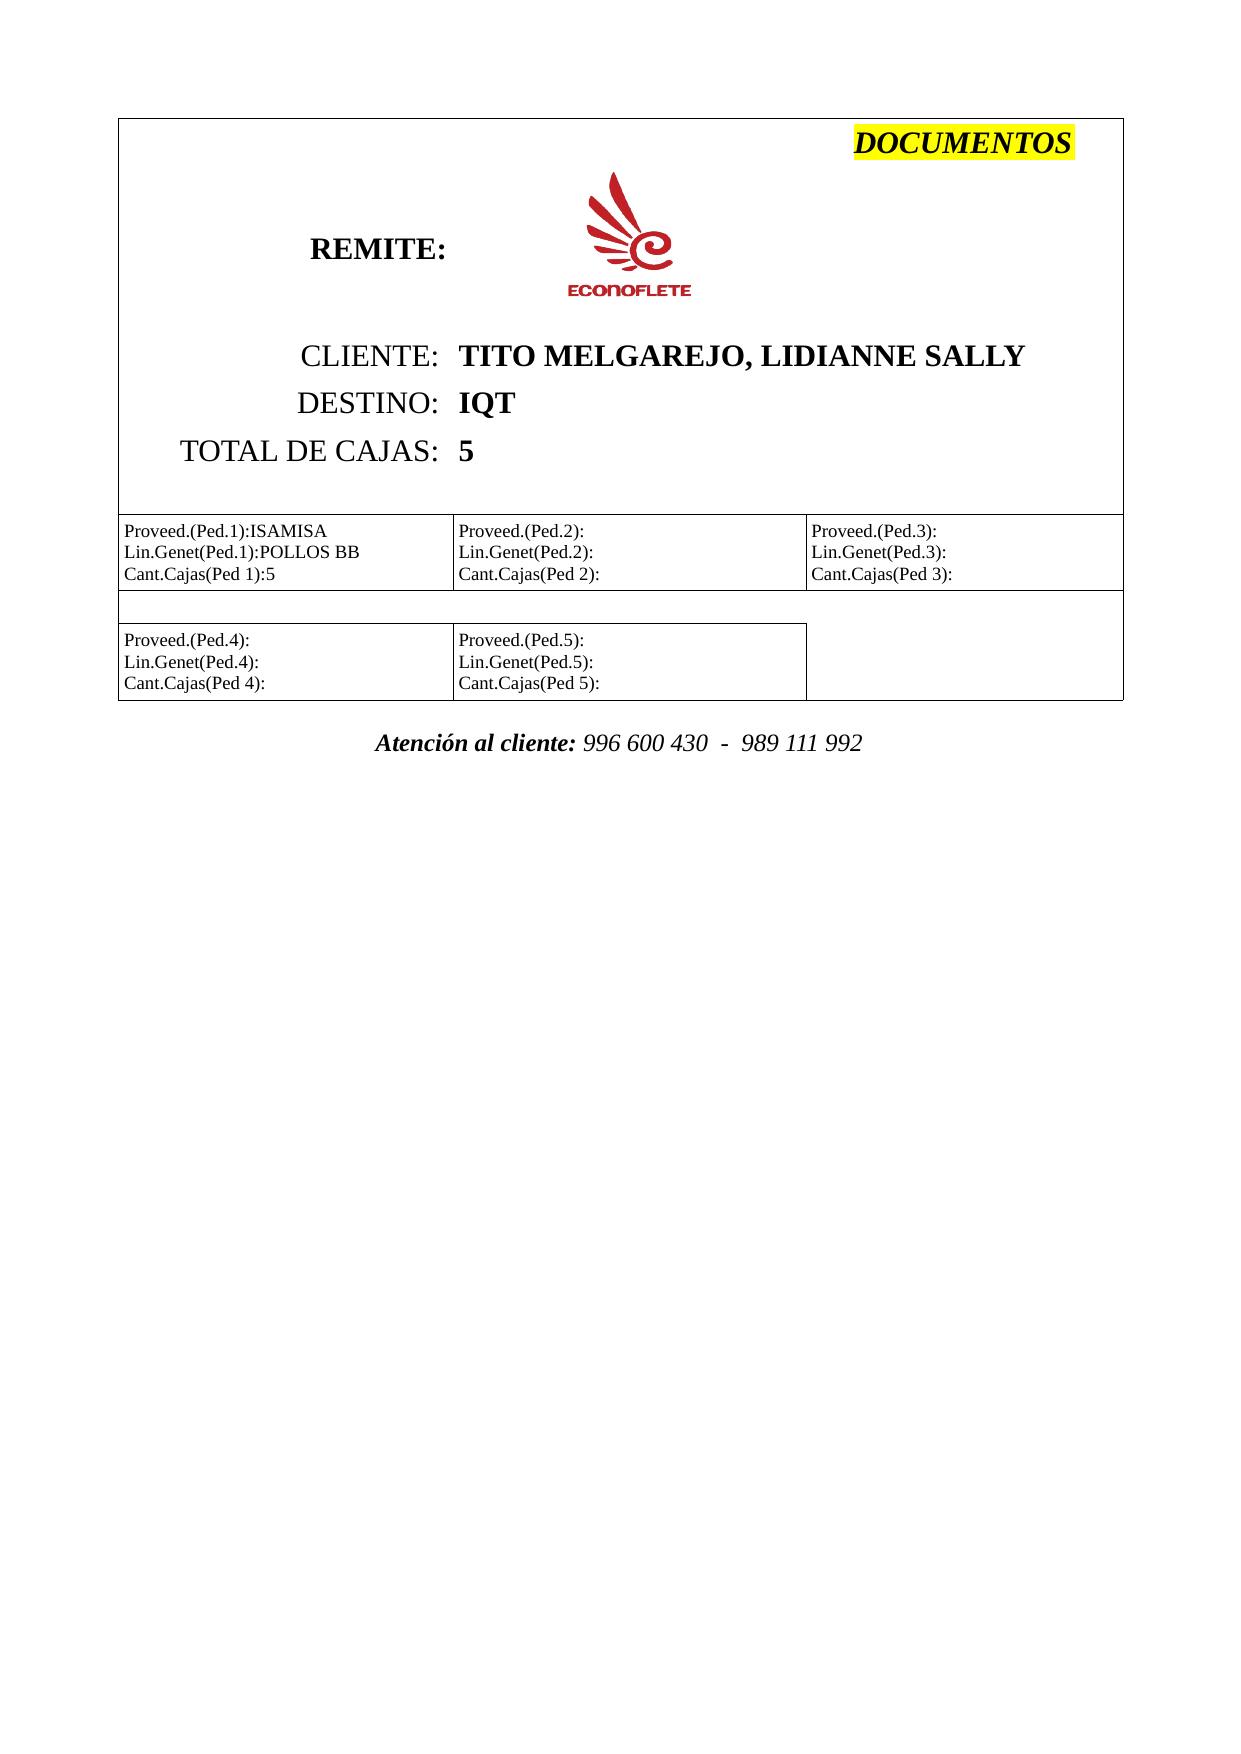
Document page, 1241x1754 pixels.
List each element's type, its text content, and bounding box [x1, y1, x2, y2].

table_header [453, 119, 806, 166]
table_cell Proveed.(Ped.2): Lin.Genet(Ped.2): Cant.Cajas(Ped 2): [454, 515, 806, 590]
table_cell TITO MELGAREJO, LIDIANNE SALLY [453, 332, 1123, 379]
table_cell [453, 166, 806, 332]
table_cell [806, 591, 1123, 623]
table_cell REMITE: [119, 166, 453, 332]
table_header DOCUMENTOS [806, 119, 1123, 166]
table_cell Proveed.(Ped.3): Lin.Genet(Ped.3): Cant.Cajas(Ped 3): [807, 515, 1123, 590]
text Atención al cliente: 996 600 430 - 989 111 992 [118, 728, 1122, 757]
table_cell IQT [453, 379, 806, 426]
table_cell Proveed.(Ped.1):ISAMISA Lin.Genet(Ped.1):POLLOS BB Cant.Cajas(Ped 1):5 [119, 515, 453, 590]
table_cell TOTAL DE CAJAS: [119, 426, 453, 474]
table_cell [806, 474, 1123, 514]
table_cell CLIENTE: [119, 332, 453, 379]
table_cell 5 [453, 426, 1123, 474]
table_cell [119, 591, 453, 623]
table_cell Proveed.(Ped.4): Lin.Genet(Ped.4): Cant.Cajas(Ped 4): [119, 624, 453, 699]
table_cell [806, 379, 1123, 426]
table_cell [453, 591, 806, 623]
picture [552, 171, 707, 297]
table_cell [119, 474, 453, 514]
table_cell [453, 474, 806, 514]
table_cell [807, 623, 1123, 699]
table_cell [806, 166, 1123, 332]
table_cell DESTINO: [119, 379, 453, 426]
table_header [119, 119, 453, 166]
table_cell Proveed.(Ped.5): Lin.Genet(Ped.5): Cant.Cajas(Ped 5): [454, 624, 806, 699]
